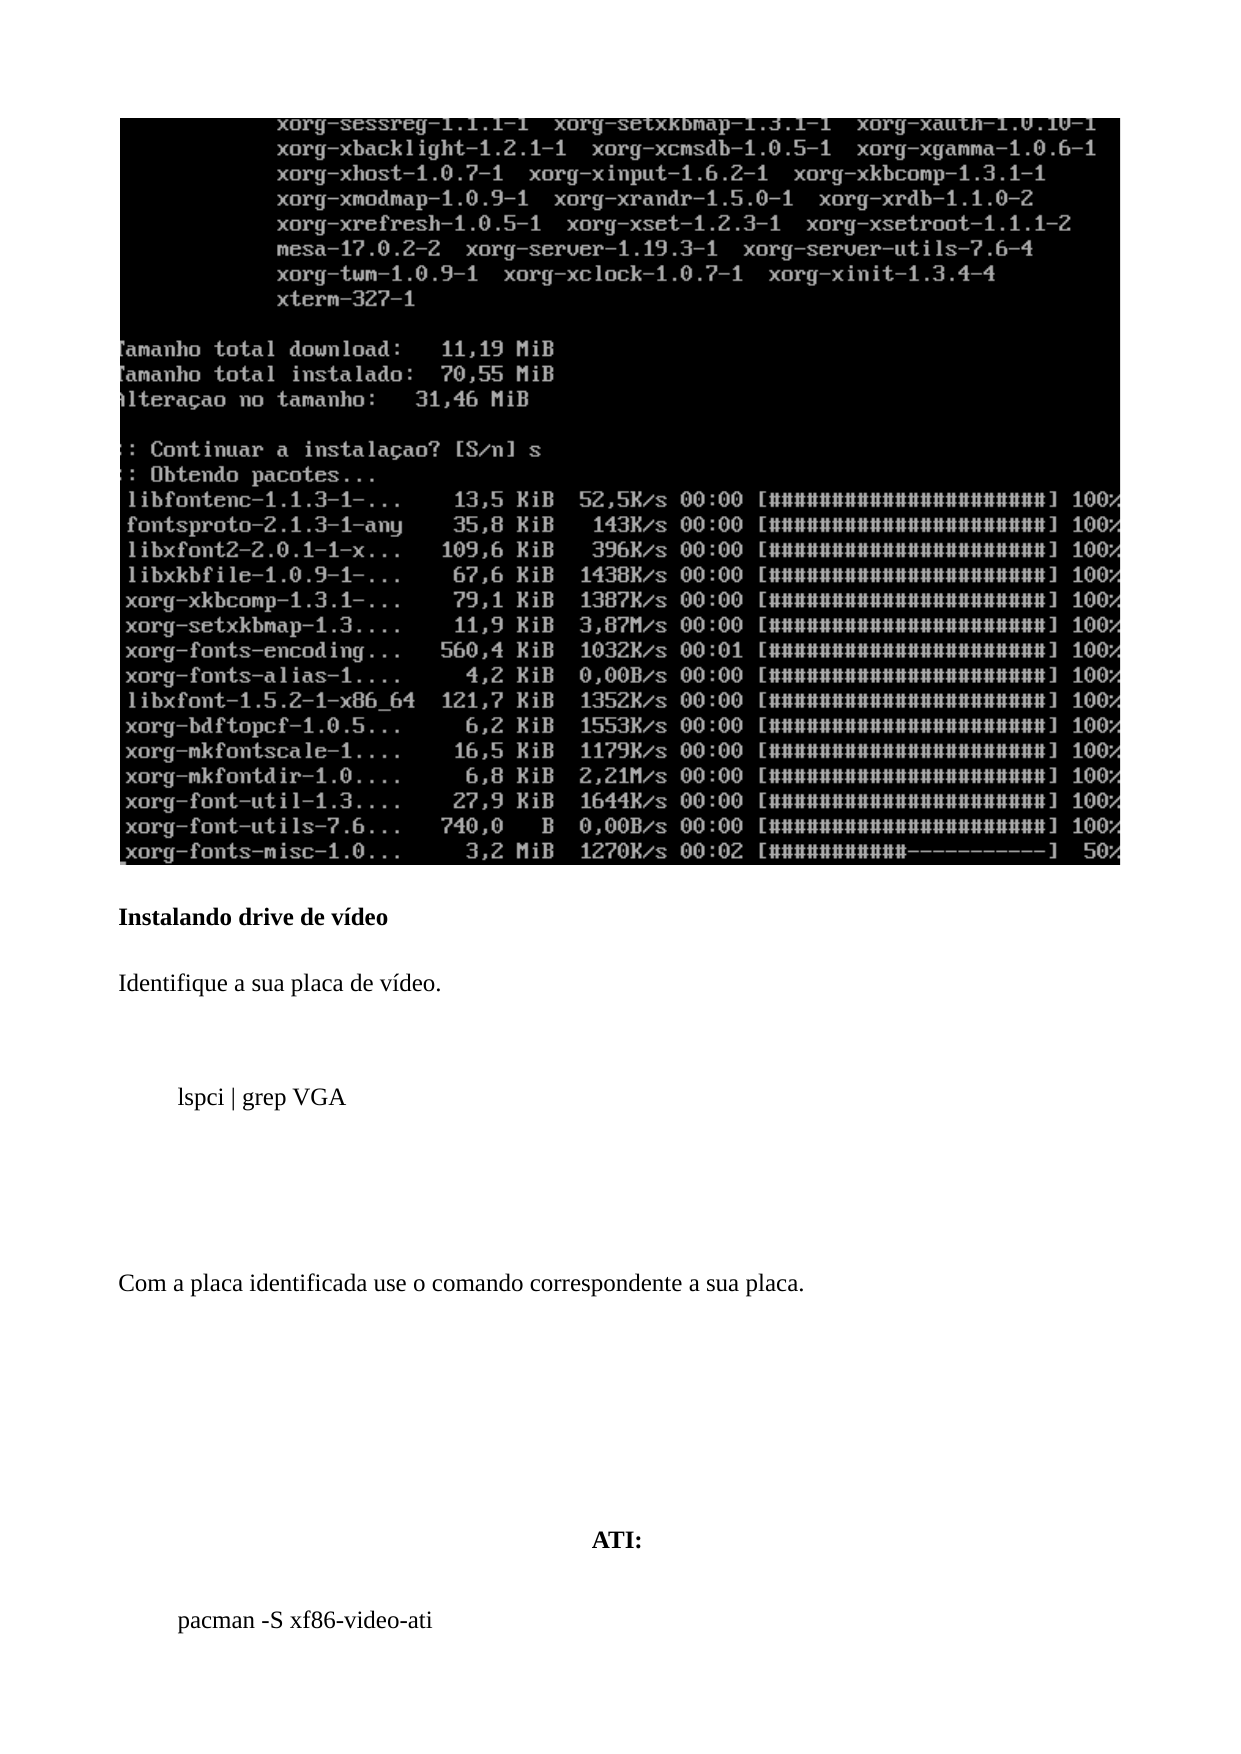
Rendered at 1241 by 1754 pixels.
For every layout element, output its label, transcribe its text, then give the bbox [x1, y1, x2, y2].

text pacman -S xf86-video-ati [177, 1606, 1063, 1634]
text Com a placa identificada use o comando correspondente a sua placa. [118, 1235, 1122, 1363]
text ATI: [118, 1525, 1122, 1554]
text lspci | grep VGA [177, 1082, 1063, 1111]
picture [120, 118, 1121, 865]
text Instalando drive de vídeo Identifique a sua placa de vídeo. [118, 869, 1122, 997]
